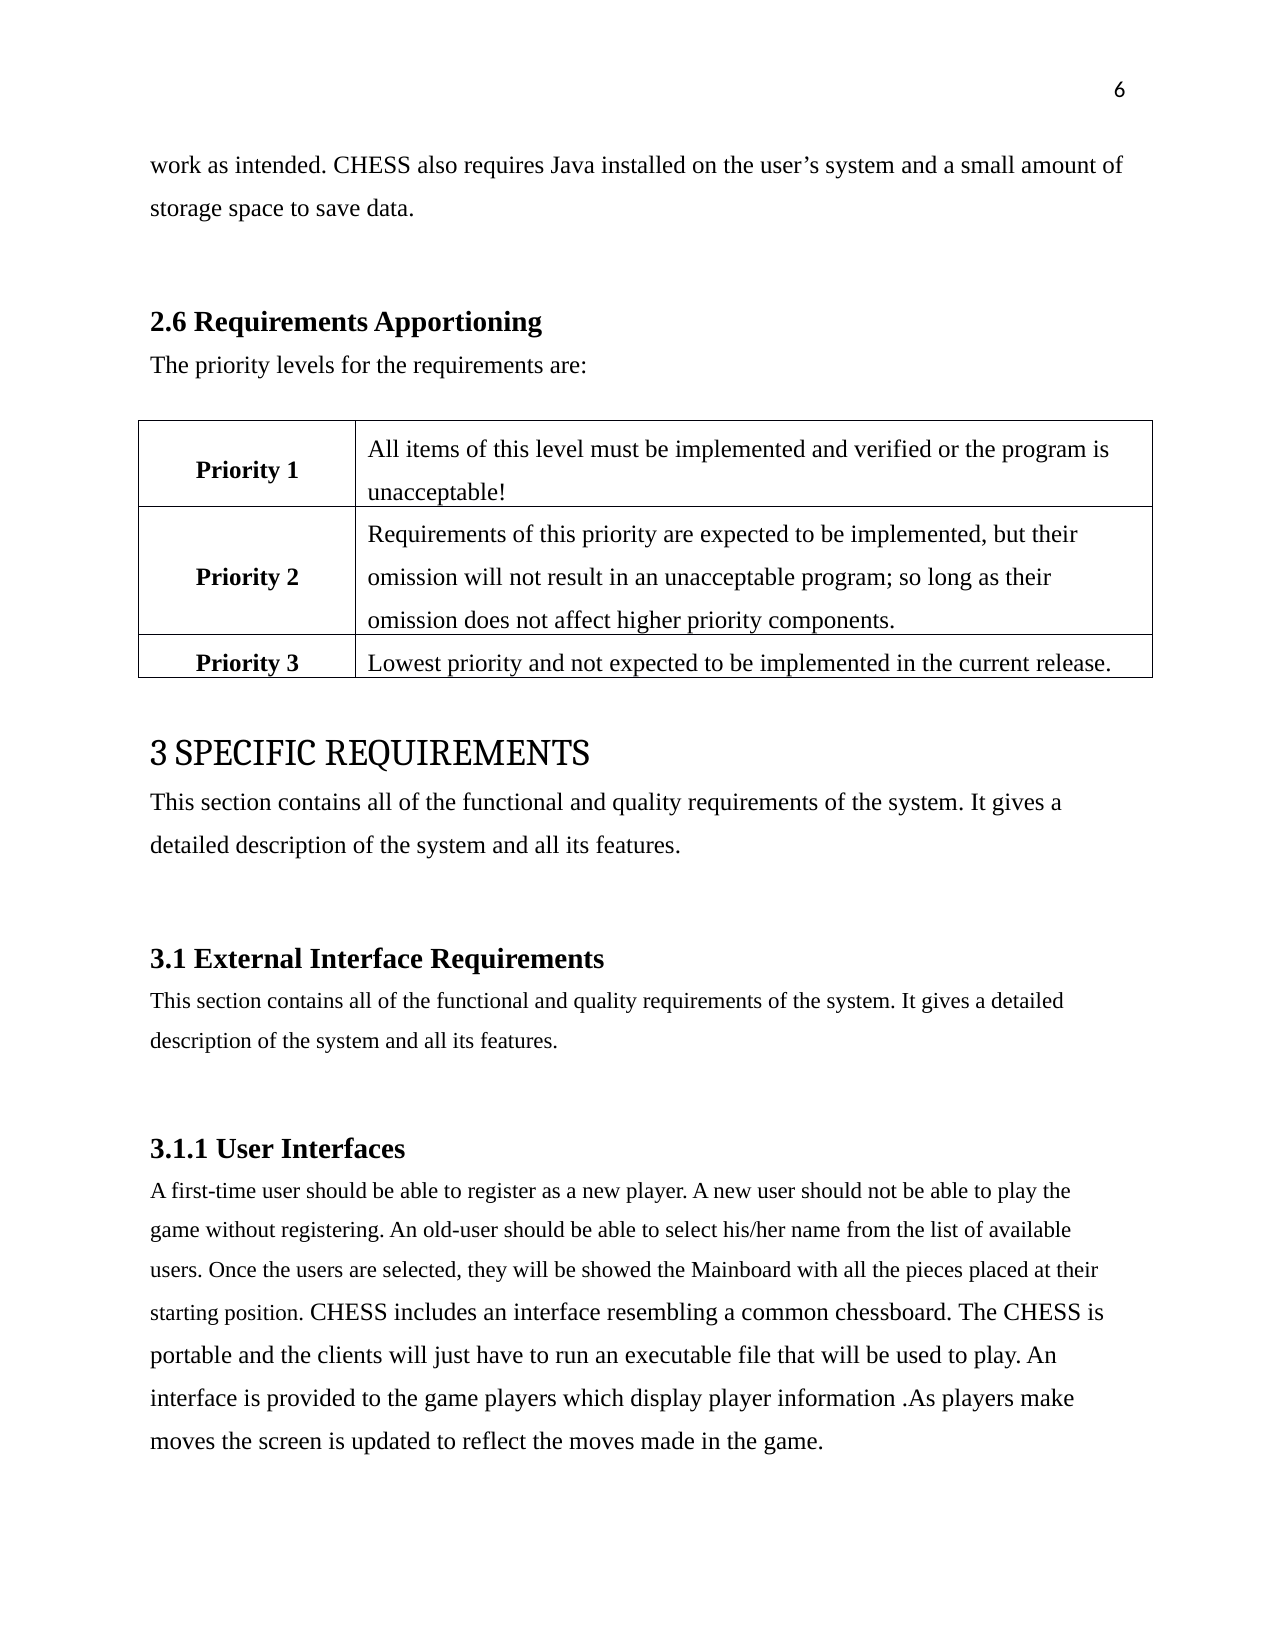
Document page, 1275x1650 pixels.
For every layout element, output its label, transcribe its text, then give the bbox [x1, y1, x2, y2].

text 3.1 External Interface Requirements [150, 941, 1125, 975]
table_header Priority 1 [139, 421, 355, 506]
text A first-time user should be able to register as a new player. A new user should not be able to play the game without registering. An old-user should be able to select his/her name from the list of available users. Once the users are selected, they will be showed the Mainboard with all the pieces placed at their starting position. CHESS includes an interface resembling a common chessboard. The CHESS is portable and the clients will just have to run an executable file that will be used to play. An interface is provided to the game players which display player information .As players make moves the screen is updated to reflect the moves made in the game. [150, 1177, 1125, 1455]
text 3.1.1 User Interfaces [150, 1131, 1125, 1164]
table_cell Requirements of this priority are expected to be implemented, but their omission will not result in an unacceptable program; so long as their omission does not affect higher priority components. [356, 507, 1152, 634]
table_cell Priority 3 [139, 635, 355, 677]
text This section contains all of the functional and quality requirements of the system. It gives a detailed description of the system and all its features. [150, 787, 1125, 859]
table_header All items of this level must be implemented and verified or the program is unacceptable! [356, 421, 1152, 506]
table_cell Priority 2 [139, 507, 355, 634]
text This section contains all of the functional and quality requirements of the system. It gives a detailed description of the system and all its features. [150, 987, 1125, 1053]
table_cell Lowest priority and not expected to be implemented in the current release. [356, 635, 1152, 677]
text 3 SPECIFIC REQUIREMENTS [150, 731, 1125, 774]
text 2.6 Requirements Apportioning [150, 304, 1125, 338]
text work as intended. CHESS also requires Java installed on the user’s system and a small amount of storage space to save data. [150, 150, 1125, 222]
text The priority levels for the requirements are: [150, 350, 1125, 379]
